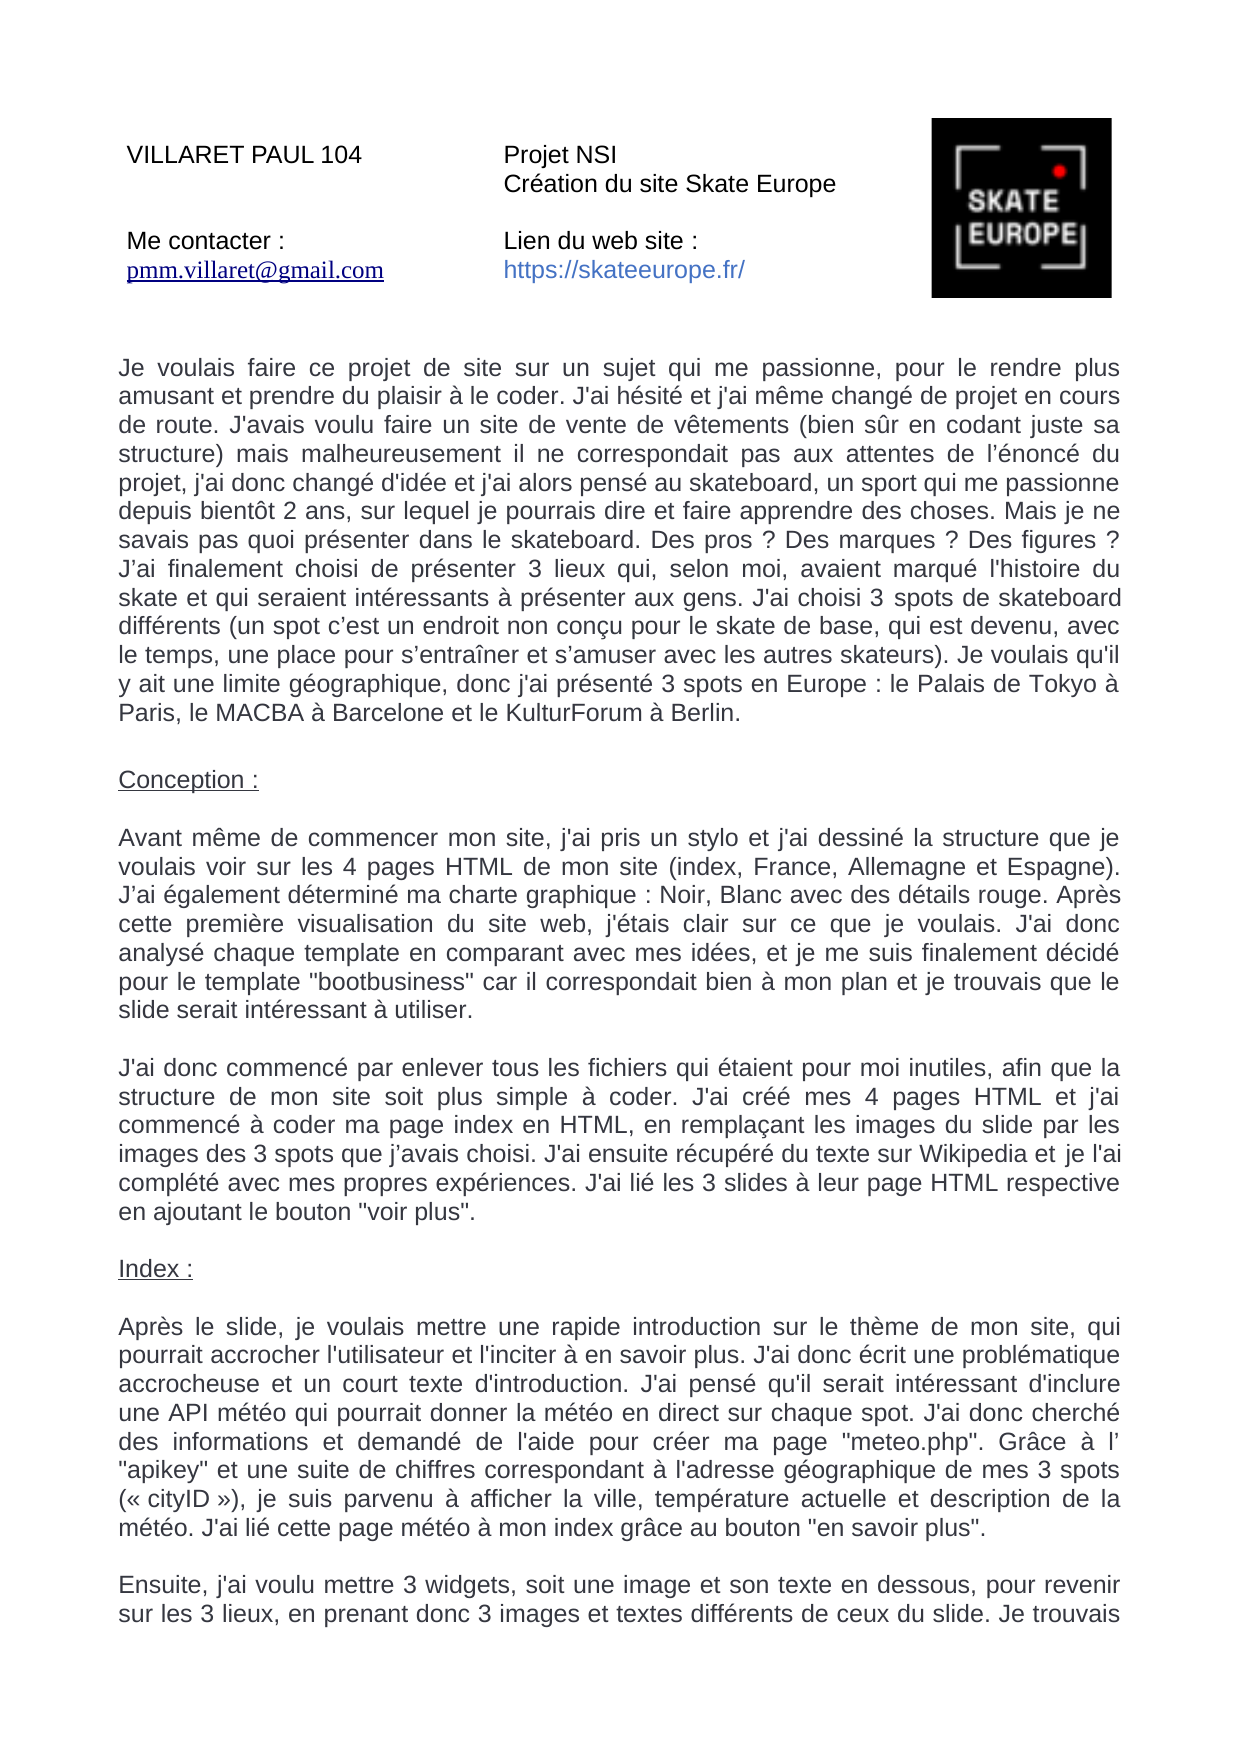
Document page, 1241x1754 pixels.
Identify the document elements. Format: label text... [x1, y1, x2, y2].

text Me contacter : [126, 226, 403, 255]
text https://skateeurope.fr/ [503, 255, 904, 284]
text Création du site Skate Europe [503, 169, 904, 198]
text Projet NSI [503, 140, 904, 169]
text Après le slide, je voulais mettre une rapide introduction sur le thème de mon site, qui pourrait accrocher l'utilisateur et l'inciter à en savoir plus. J'ai donc écrit une problématique accrocheuse et un court texte d'introduction. J'ai pensé qu'il serait intéressant d'inclure une API météo qui pourrait donner la météo en direct sur chaque spot. J'ai donc cherché des informations et demandé de l'aide pour créer ma page "meteo.php". Grâce à l’ "apikey" et une suite de chiffres correspondant à l'adresse géographique de mes 3 spots (« cityID »), je suis parvenu à afficher la ville, température actuelle et description de la météo. J'ai lié cette page météo à mon index grâce au bouton "en savoir plus". [118, 1312, 1122, 1542]
text Avant même de commencer mon site, j'ai pris un stylo et j'ai dessiné la structure que je voulais voir sur les 4 pages HTML de mon site (index, France, Allemagne et Espagne). J’ai également déterminé ma charte graphique : Noir, Blanc avec des détails rouge. Après cette première visualisation du site web, j'étais clair sur ce que je voulais. J'ai donc analysé chaque template en comparant avec mes idées, et je me suis finalement décidé pour le template "bootbusiness" car il correspondait bien à mon plan et je trouvais que le slide serait intéressant à utiliser. [118, 823, 1122, 1024]
text Conception : [118, 765, 1122, 794]
text VILLARET PAUL 104 [126, 140, 403, 169]
text Je voulais faire ce projet de site sur un sujet qui me passionne, pour le rendre plus amusant et prendre du plaisir à le coder. J'ai hésité et j'ai même changé de projet en cours de route. J'avais voulu faire un site de vente de vêtements (bien sûr en codant juste sa structure) mais malheureusement il ne correspondait pas aux attentes de l’énoncé du projet, j'ai donc changé d'idée et j'ai alors pensé au skateboard, un sport qui me passionne depuis bientôt 2 ans, sur lequel je pourrais dire et faire apprendre des choses. Mais je ne savais pas quoi présenter dans le skateboard. Des pros ? Des marques ? Des figures ? J’ai finalement choisi de présenter 3 lieux qui, selon moi, avaient marqué l'histoire du skate et qui seraient intéressants à présenter aux gens. J'ai choisi 3 spots de skateboard différents (un spot c’est un endroit non conçu pour le skate de base, qui est devenu, avec le temps, une place pour s’entraîner et s’amuser avec les autres skateurs). Je voulais qu'il y ait une limite géographique, donc j'ai présenté 3 spots en Europe : le Palais de Tokyo à Paris, le MACBA à Barcelone et le KulturForum à Berlin. [118, 352, 1122, 726]
text Lien du web site : [503, 226, 904, 255]
text Ensuite, j'ai voulu mettre 3 widgets, soit une image et son texte en dessous, pour revenir sur les 3 lieux, en prenant donc 3 images et textes différents de ceux du slide. Je trouvais [118, 1570, 1122, 1628]
text J'ai donc commencé par enlever tous les fichiers qui étaient pour moi inutiles, afin que la structure de mon site soit plus simple à coder. J'ai créé mes 4 pages HTML et j'ai commencé à coder ma page index en HTML, en remplaçant les images du slide par les images des 3 spots que j’avais choisi. J'ai ensuite récupéré du texte sur Wikipedia et je l'ai complété avec mes propres expériences. J'ai lié les 3 slides à leur page HTML respective en ajoutant le bouton "voir plus". [118, 1053, 1122, 1225]
text Index : [118, 1254, 1122, 1283]
text pmm.villaret@gmail.com [126, 255, 403, 284]
